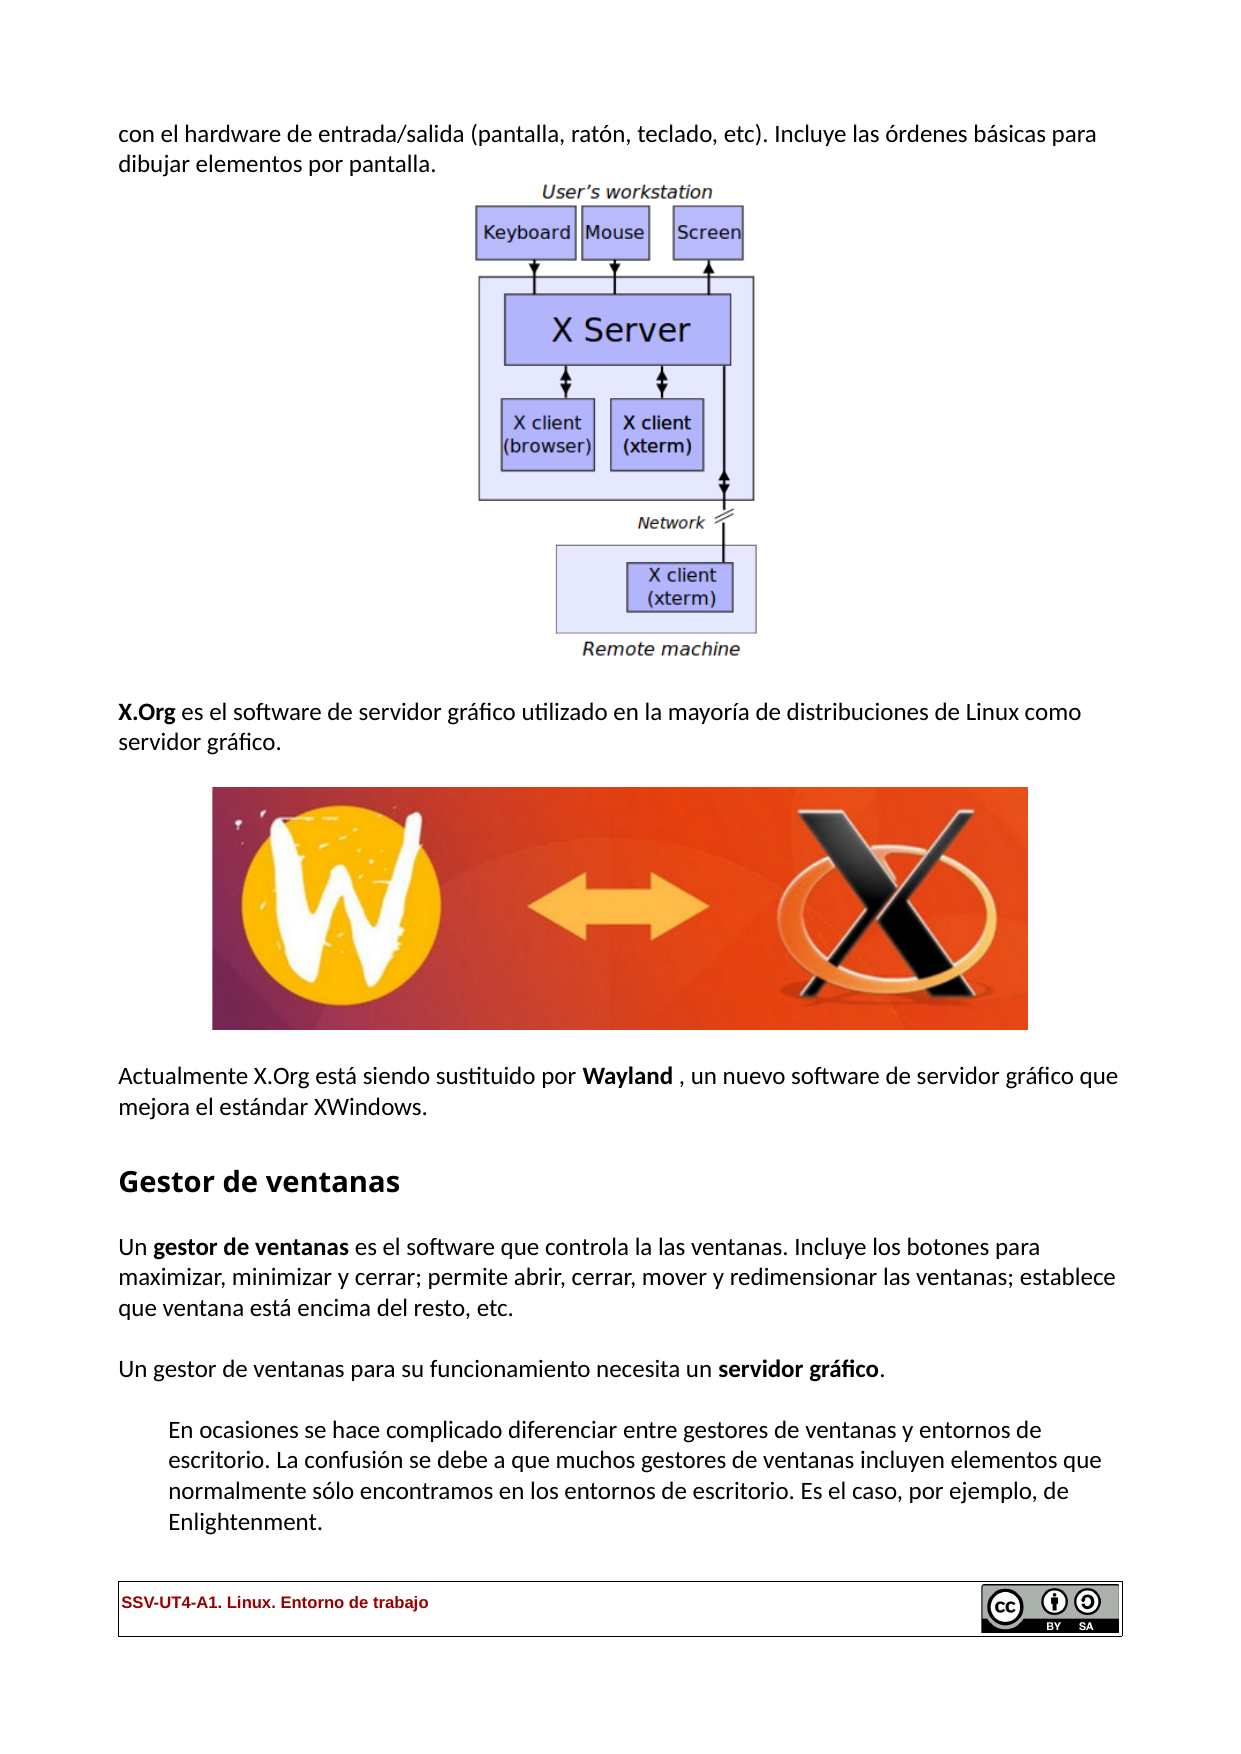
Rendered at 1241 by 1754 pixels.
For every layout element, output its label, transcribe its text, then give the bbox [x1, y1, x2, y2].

text con el hardware de entrada/salida (pantalla, ratón, teclado, etc). Incluye las órdenes básicas para dibujar elementos por pantalla. [118, 118, 1122, 179]
picture [981, 1584, 1119, 1633]
picture [474, 179, 766, 666]
text Un gestor de ventanas es el software que controla la las ventanas. Incluye los botones para maximizar, minimizar y cerrar; permite abrir, cerrar, mover y redimensionar las ventanas; establece que ventana está encima del resto, etc. [118, 1231, 1122, 1323]
text Un gestor de ventanas para su funcionamiento necesita un servidor gráfico. [118, 1353, 1122, 1384]
picture [212, 787, 1028, 1030]
text X.Org es el software de servidor gráfico utilizado en la mayoría de distribuciones de Linux como servidor gráfico. [118, 696, 1122, 757]
subtitle Gestor de ventanas [118, 1161, 1122, 1201]
text Actualmente X.Org está siendo sustituido por Wayland , un nuevo software de servidor gráfico que mejora el estándar XWindows. [118, 1060, 1122, 1121]
text En ocasiones se hace complicado diferenciar entre gestores de ventanas y entornos de escritorio. La confusión se debe a que muchos gestores de ventanas incluyen elementos que normalmente sólo encontramos en los entornos de escritorio. Es el caso, por ejemplo, de Enlightenment. [168, 1414, 1122, 1536]
